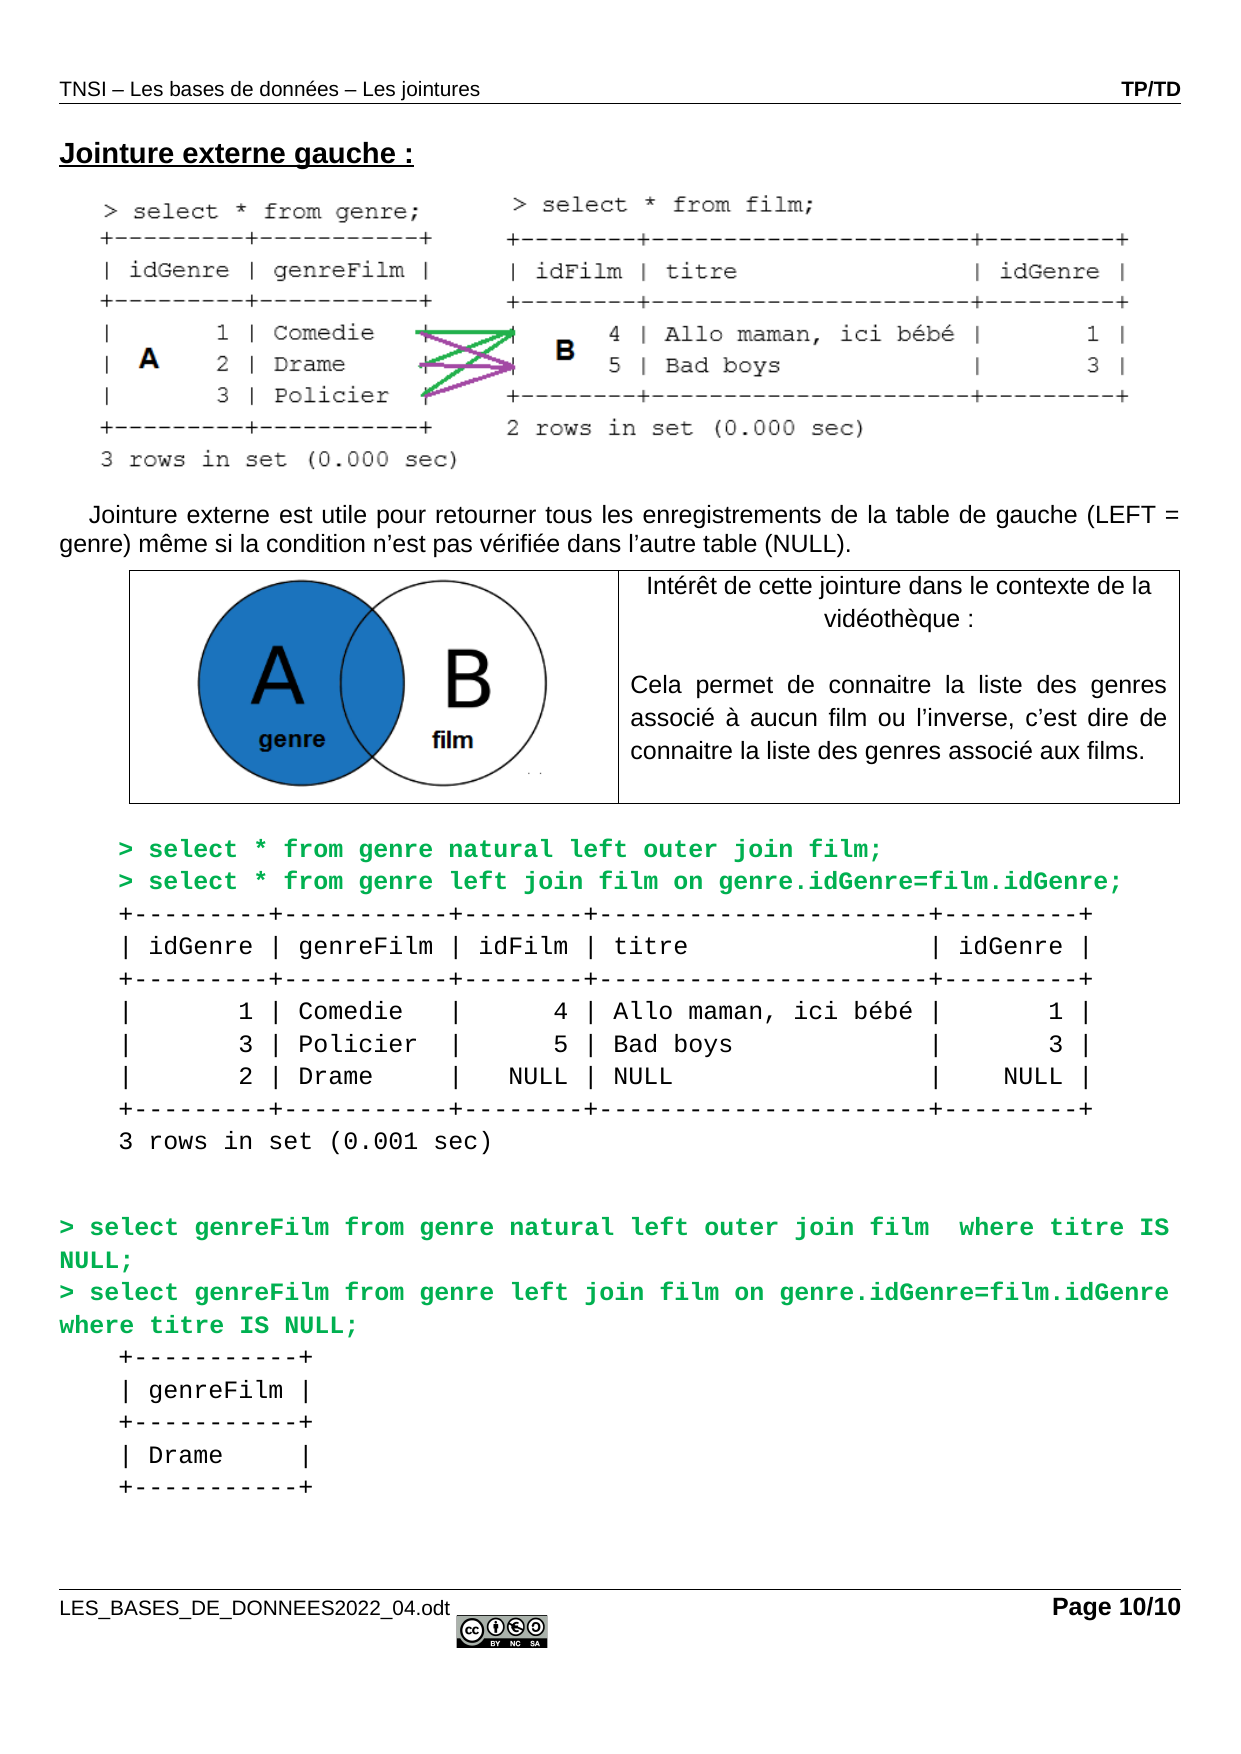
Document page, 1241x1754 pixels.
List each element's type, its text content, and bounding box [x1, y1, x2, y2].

text > select * from genre left join film on genre.idGenre=film.idGenre; [118, 869, 1181, 897]
text Jointure externe gauche : [59, 136, 1181, 170]
text +---------+-----------+--------+----------------------+---------+ [118, 966, 1181, 995]
text > select * from genre natural left outer join film; [118, 836, 1181, 865]
text +-----------+ [118, 1410, 1181, 1438]
text +---------+-----------+--------+----------------------+---------+ [118, 901, 1181, 930]
table_header [130, 571, 618, 802]
text > select genreFilm from genre left join film on genre.idGenre=film.idGenre where titre IS NULL; [59, 1280, 1181, 1341]
text | 2 | Drame | NULL | NULL | NULL | [118, 1064, 1181, 1092]
text Jointure externe est utile pour retourner tous les enregistrements de la table de gauche (LEFT = genre) même si la condition n’est pas vérifiée dans l’autre table (NULL). [59, 500, 1181, 558]
text | genreFilm | [118, 1377, 1181, 1406]
text | 3 | Policier | 5 | Bad boys | 3 | [118, 1031, 1181, 1060]
text +---------+-----------+--------+----------------------+---------+ [118, 1096, 1181, 1125]
text +-----------+ [118, 1475, 1181, 1503]
text | Drame | [118, 1442, 1181, 1471]
text > select genreFilm from genre natural left outer join film where titre IS NULL; [59, 1215, 1181, 1276]
text 3 rows in set (0.001 sec) [118, 1129, 1181, 1157]
table_header Intérêt de cette jointure dans le contexte de la vidéothèque : Cela permet de connaitre la liste des genres associé à aucun film ou l’inverse, c’est dire de connaitre la liste des genres associé aux films. [619, 571, 1179, 802]
text | idGenre | genreFilm | idFilm | titre | idGenre | [118, 934, 1181, 962]
text +-----------+ [118, 1345, 1181, 1373]
text | 1 | Comedie | 4 | Allo maman, ici bébé | 1 | [118, 999, 1181, 1027]
